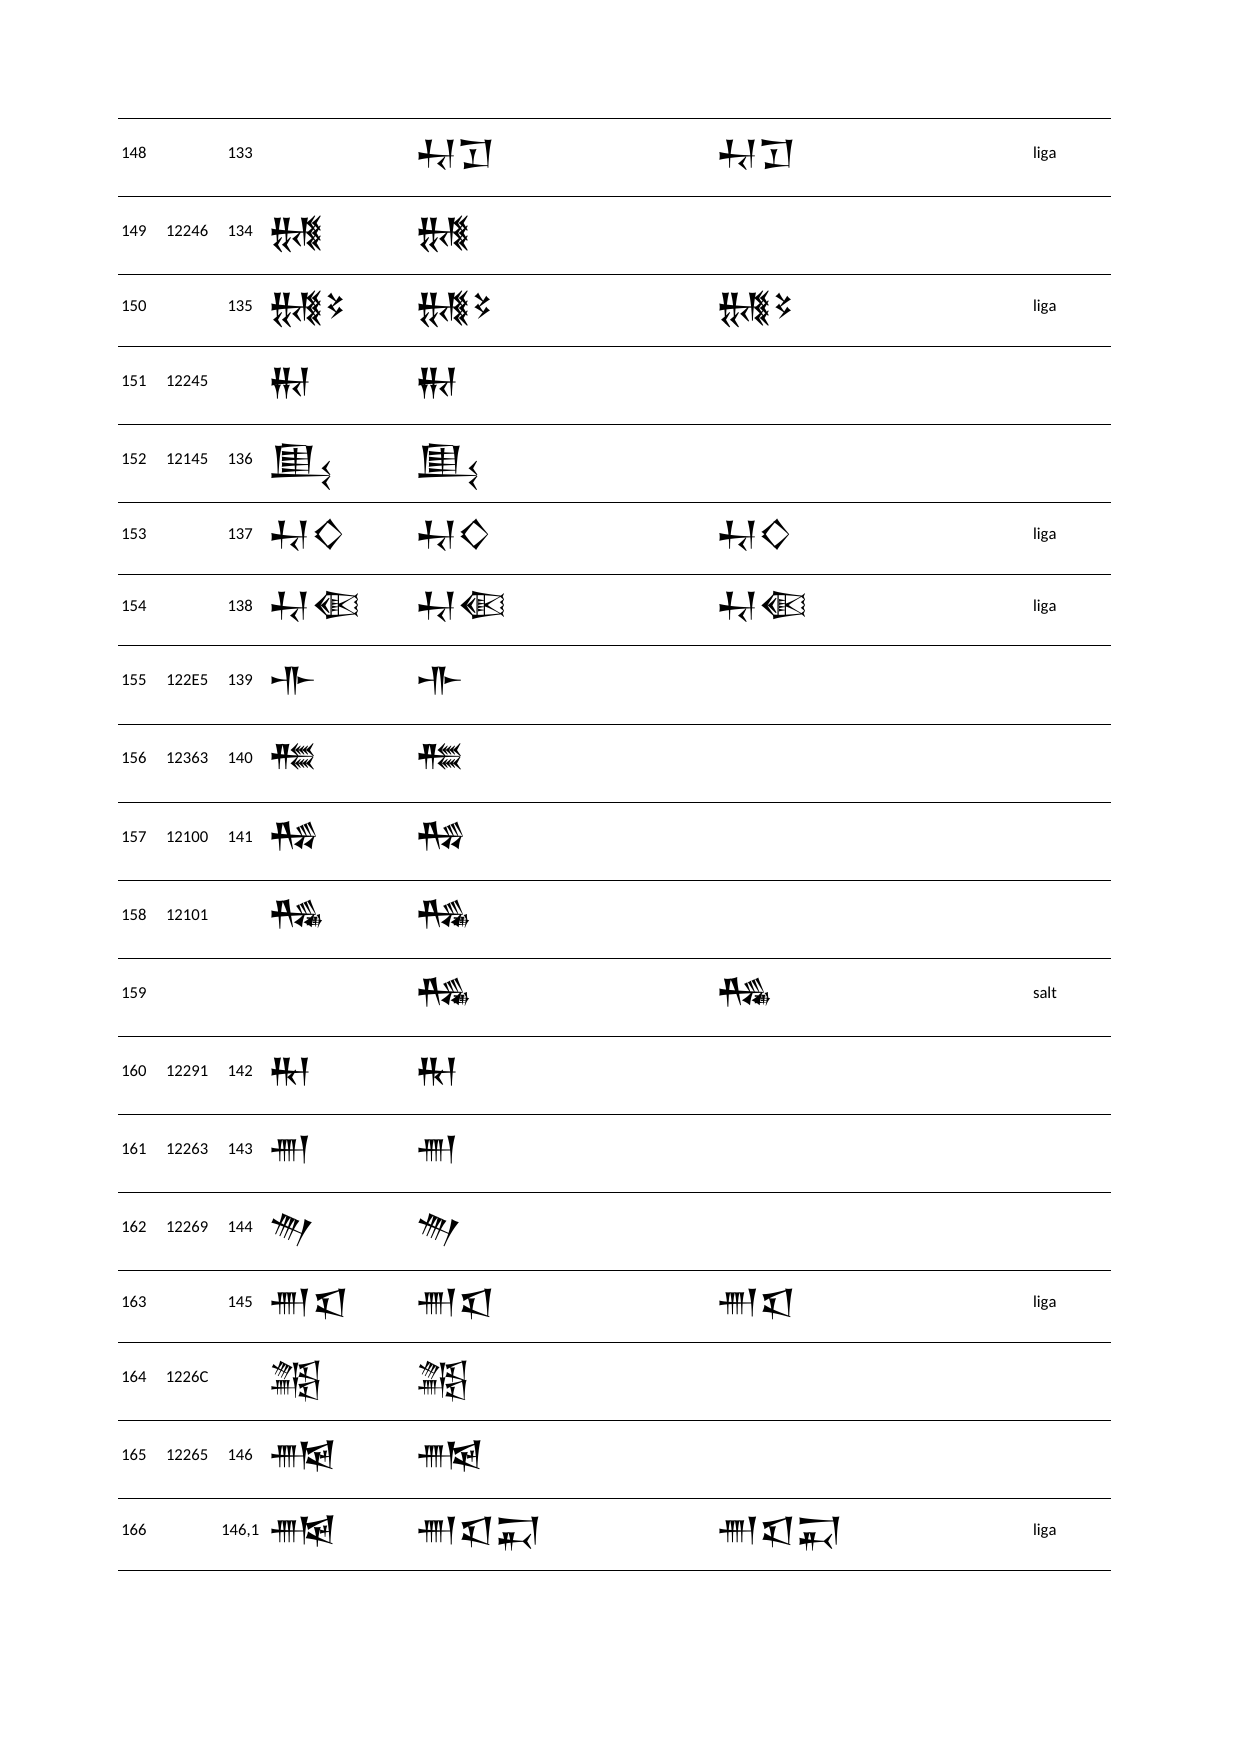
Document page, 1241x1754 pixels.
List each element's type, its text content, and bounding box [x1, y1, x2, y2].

table_cell [713, 1115, 1030, 1192]
table_cell 𒄷𒈿 [412, 575, 713, 645]
table_cell 141 [214, 803, 266, 880]
table_cell 𒄷𒋛 [713, 119, 1030, 196]
table_cell [160, 959, 214, 1036]
table_cell 12145 [160, 425, 214, 502]
table_cell 𒉆 [266, 197, 412, 274]
table_cell 166 [118, 1499, 160, 1570]
table_cell 144 [214, 1193, 266, 1270]
table_cell [160, 575, 214, 645]
table_cell 155 [118, 646, 160, 723]
table_cell liga [1030, 503, 1111, 574]
table_cell liga [1030, 1271, 1111, 1342]
table_cell 152 [118, 425, 160, 502]
table_cell 158 [118, 881, 160, 958]
table_cell liga [1030, 275, 1111, 346]
table_cell 𒋥 [266, 646, 412, 723]
table_cell 𒅅 [266, 425, 412, 502]
table_cell [1030, 1421, 1111, 1498]
table_cell 160 [118, 1037, 160, 1114]
table_cell 12265 [160, 1421, 214, 1498]
table_cell [713, 646, 1030, 723]
table_cell 𒉣𒇬 [412, 1271, 713, 1342]
table_cell [1030, 881, 1111, 958]
table_cell 162 [118, 1193, 160, 1270]
table_cell 163 [118, 1271, 160, 1342]
table_cell 145 [214, 1271, 266, 1342]
table_cell 𒉅 [412, 347, 713, 424]
table_cell [214, 1343, 266, 1420]
table_cell [160, 275, 214, 346]
table_cell 122E5 [160, 646, 214, 723]
table_cell [1030, 425, 1111, 502]
table_cell 𒄷𒄭 [713, 503, 1030, 574]
table_cell 149 [118, 197, 160, 274]
table_cell [1030, 803, 1111, 880]
table_cell 𒄷𒋛 [412, 119, 713, 196]
table_cell [713, 803, 1030, 880]
table_cell [1030, 1343, 1111, 1420]
table_cell [160, 503, 214, 574]
table_cell 𒄷𒈿 [266, 575, 412, 645]
table_cell 138 [214, 575, 266, 645]
table_cell [266, 119, 412, 196]
table_cell 135 [214, 275, 266, 346]
table_cell 𒄀 [412, 803, 713, 880]
table_cell 𒉣𒇬 [266, 1271, 412, 1342]
table_cell 𒄷𒄭 [412, 503, 713, 574]
table_cell 𒉥 [412, 1421, 713, 1498]
table_cell 𒄁 [713, 959, 1030, 1036]
table_cell 148 [118, 119, 160, 196]
table_cell 𒉣𒇬𒍑 [412, 1499, 713, 1570]
table_cell 146,1 [214, 1499, 266, 1570]
table_cell [160, 1271, 214, 1342]
table_cell 12363 [160, 725, 214, 802]
table_cell 142 [214, 1037, 266, 1114]
table_cell 134 [214, 197, 266, 274]
table_cell [1030, 1115, 1111, 1192]
table_cell 143 [214, 1115, 266, 1192]
table_cell [1030, 646, 1111, 723]
table_cell [266, 959, 412, 1036]
table_cell 12246 [160, 197, 214, 274]
table_cell [713, 1343, 1030, 1420]
table_cell [1030, 725, 1111, 802]
table_cell 12245 [160, 347, 214, 424]
table_cell 𒉣𒇬 [713, 1271, 1030, 1342]
table_cell 159 [118, 959, 160, 1036]
table_cell 156 [118, 725, 160, 802]
table_cell [1030, 1037, 1111, 1114]
table_cell 153 [118, 503, 160, 574]
table_cell [713, 425, 1030, 502]
table_cell 137 [214, 503, 266, 574]
table_cell [214, 959, 266, 1036]
table_cell 𒉥 [266, 1499, 412, 1570]
table_cell [713, 1037, 1030, 1114]
table_cell 𒍣 [412, 725, 713, 802]
table_cell 𒉥 [266, 1421, 412, 1498]
table_cell 12291 [160, 1037, 214, 1114]
table_cell [160, 1499, 214, 1570]
table_cell [1030, 347, 1111, 424]
table_cell 157 [118, 803, 160, 880]
table_cell 𒉆𒂟 [412, 275, 713, 346]
table_cell 𒄷𒈿 [713, 575, 1030, 645]
table_cell 𒊑 [412, 1037, 713, 1114]
table_cell 12263 [160, 1115, 214, 1192]
table_cell 154 [118, 575, 160, 645]
table_cell 164 [118, 1343, 160, 1420]
table_cell [214, 347, 266, 424]
table_cell 140 [214, 725, 266, 802]
table_cell 𒍣 [266, 725, 412, 802]
table_cell [1030, 197, 1111, 274]
table_cell 136 [214, 425, 266, 502]
table_cell liga [1030, 575, 1111, 645]
table_cell 𒄁 [412, 959, 713, 1036]
table_cell [713, 347, 1030, 424]
table_cell liga [1030, 1499, 1111, 1570]
table_cell 150 [118, 275, 160, 346]
table_cell liga [1030, 119, 1111, 196]
table_cell 12101 [160, 881, 214, 958]
table_cell 𒉬 [412, 1343, 713, 1420]
table_cell 151 [118, 347, 160, 424]
table_cell [713, 725, 1030, 802]
table_cell 𒋥 [412, 646, 713, 723]
table_cell 𒉩 [266, 1193, 412, 1270]
table_cell 146 [214, 1421, 266, 1498]
table_cell 12269 [160, 1193, 214, 1270]
table_cell [713, 1421, 1030, 1498]
table_cell 𒄁 [412, 881, 713, 958]
table_cell 𒉆 [412, 197, 713, 274]
table_cell 𒉣𒇬𒍑 [713, 1499, 1030, 1570]
table_cell 𒉣 [266, 1115, 412, 1192]
table_cell 𒉆𒂟 [266, 275, 412, 346]
table_cell 𒉆𒂟 [713, 275, 1030, 346]
table_cell [713, 197, 1030, 274]
table_cell 𒊑 [266, 1037, 412, 1114]
table_cell 𒉬 [266, 1343, 412, 1420]
table_cell 𒅅 [412, 425, 713, 502]
table_cell 𒉩 [412, 1193, 713, 1270]
table_cell 139 [214, 646, 266, 723]
table_cell [713, 1193, 1030, 1270]
table_cell 𒄁 [266, 881, 412, 958]
table_cell 1226C [160, 1343, 214, 1420]
table_cell 𒄷𒄭 [266, 503, 412, 574]
table_cell 133 [214, 119, 266, 196]
table_cell 12100 [160, 803, 214, 880]
table_cell 165 [118, 1421, 160, 1498]
table_cell 161 [118, 1115, 160, 1192]
table_cell [713, 881, 1030, 958]
table_cell salt [1030, 959, 1111, 1036]
table_cell [214, 881, 266, 958]
table_cell [1030, 1193, 1111, 1270]
table_cell 𒉅 [266, 347, 412, 424]
table_cell 𒄀 [266, 803, 412, 880]
table_cell 𒉣 [412, 1115, 713, 1192]
table_cell [160, 119, 214, 196]
